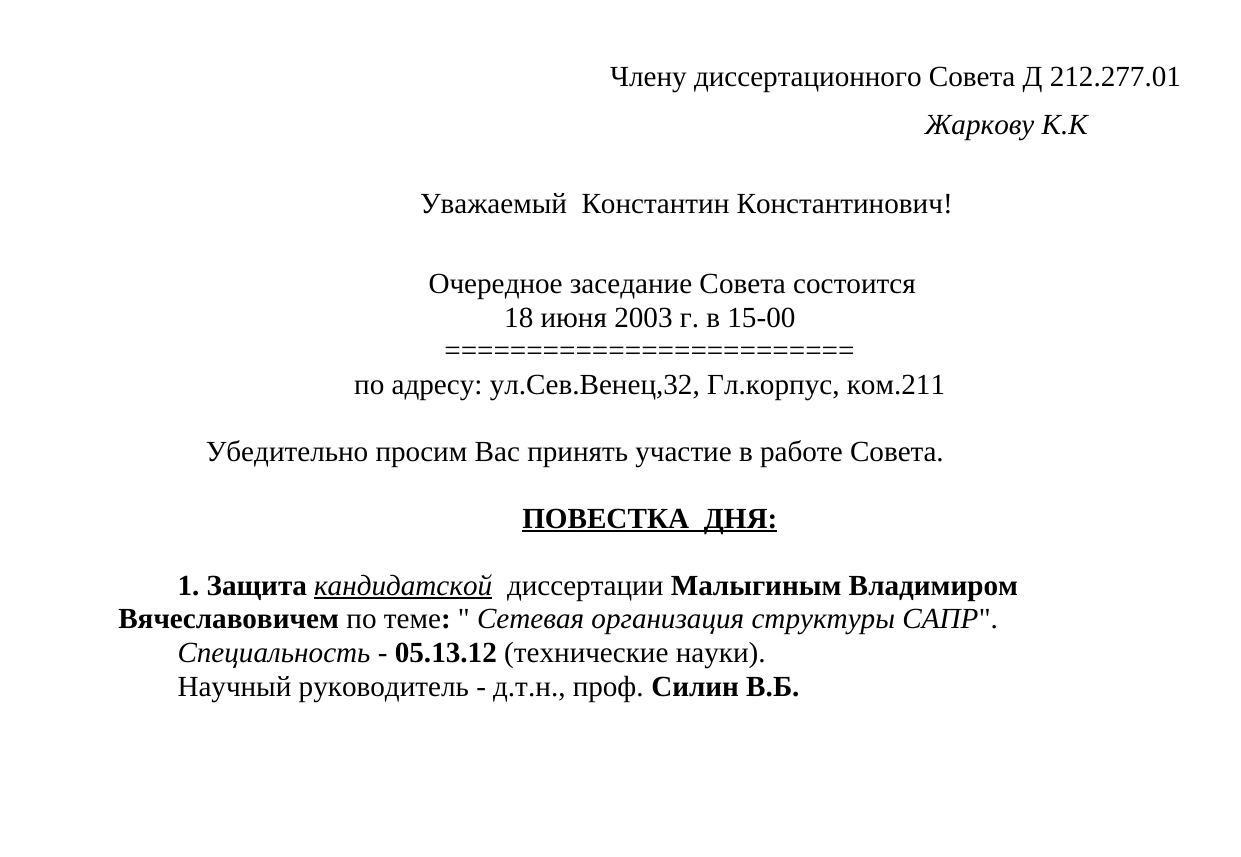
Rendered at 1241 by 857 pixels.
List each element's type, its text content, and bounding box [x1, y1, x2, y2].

text 1. Защита кандидатской диссертации Малыгиным Владимиром Вячеславовичем по теме: " Сетевая организация структуры САПР". [118, 568, 1181, 635]
text ПОВЕСТКА ДНЯ: [118, 501, 1181, 534]
text по адресу: ул.Сев.Венец,32, Гл.корпус, ком.211 [118, 367, 1181, 400]
text Члену диссертационного Совета Д 212.277.01 [118, 59, 1181, 93]
text Убедительно просим Вас принять участие в работе Совета. [118, 434, 1181, 467]
text Жаркову К.К [902, 107, 1113, 141]
text Очередное заседание Совета состоится [118, 266, 1181, 300]
text 18 июня 2003 г. в 15-00 [118, 300, 1181, 333]
text ========================= [118, 333, 1181, 367]
text Уважаемый Константин Константинович! [118, 93, 1181, 220]
text Научный руководитель - д.т.н., проф. Силин В.Б. [118, 669, 1181, 702]
text Специальность - 05.13.12 (технические науки). [118, 635, 1181, 669]
